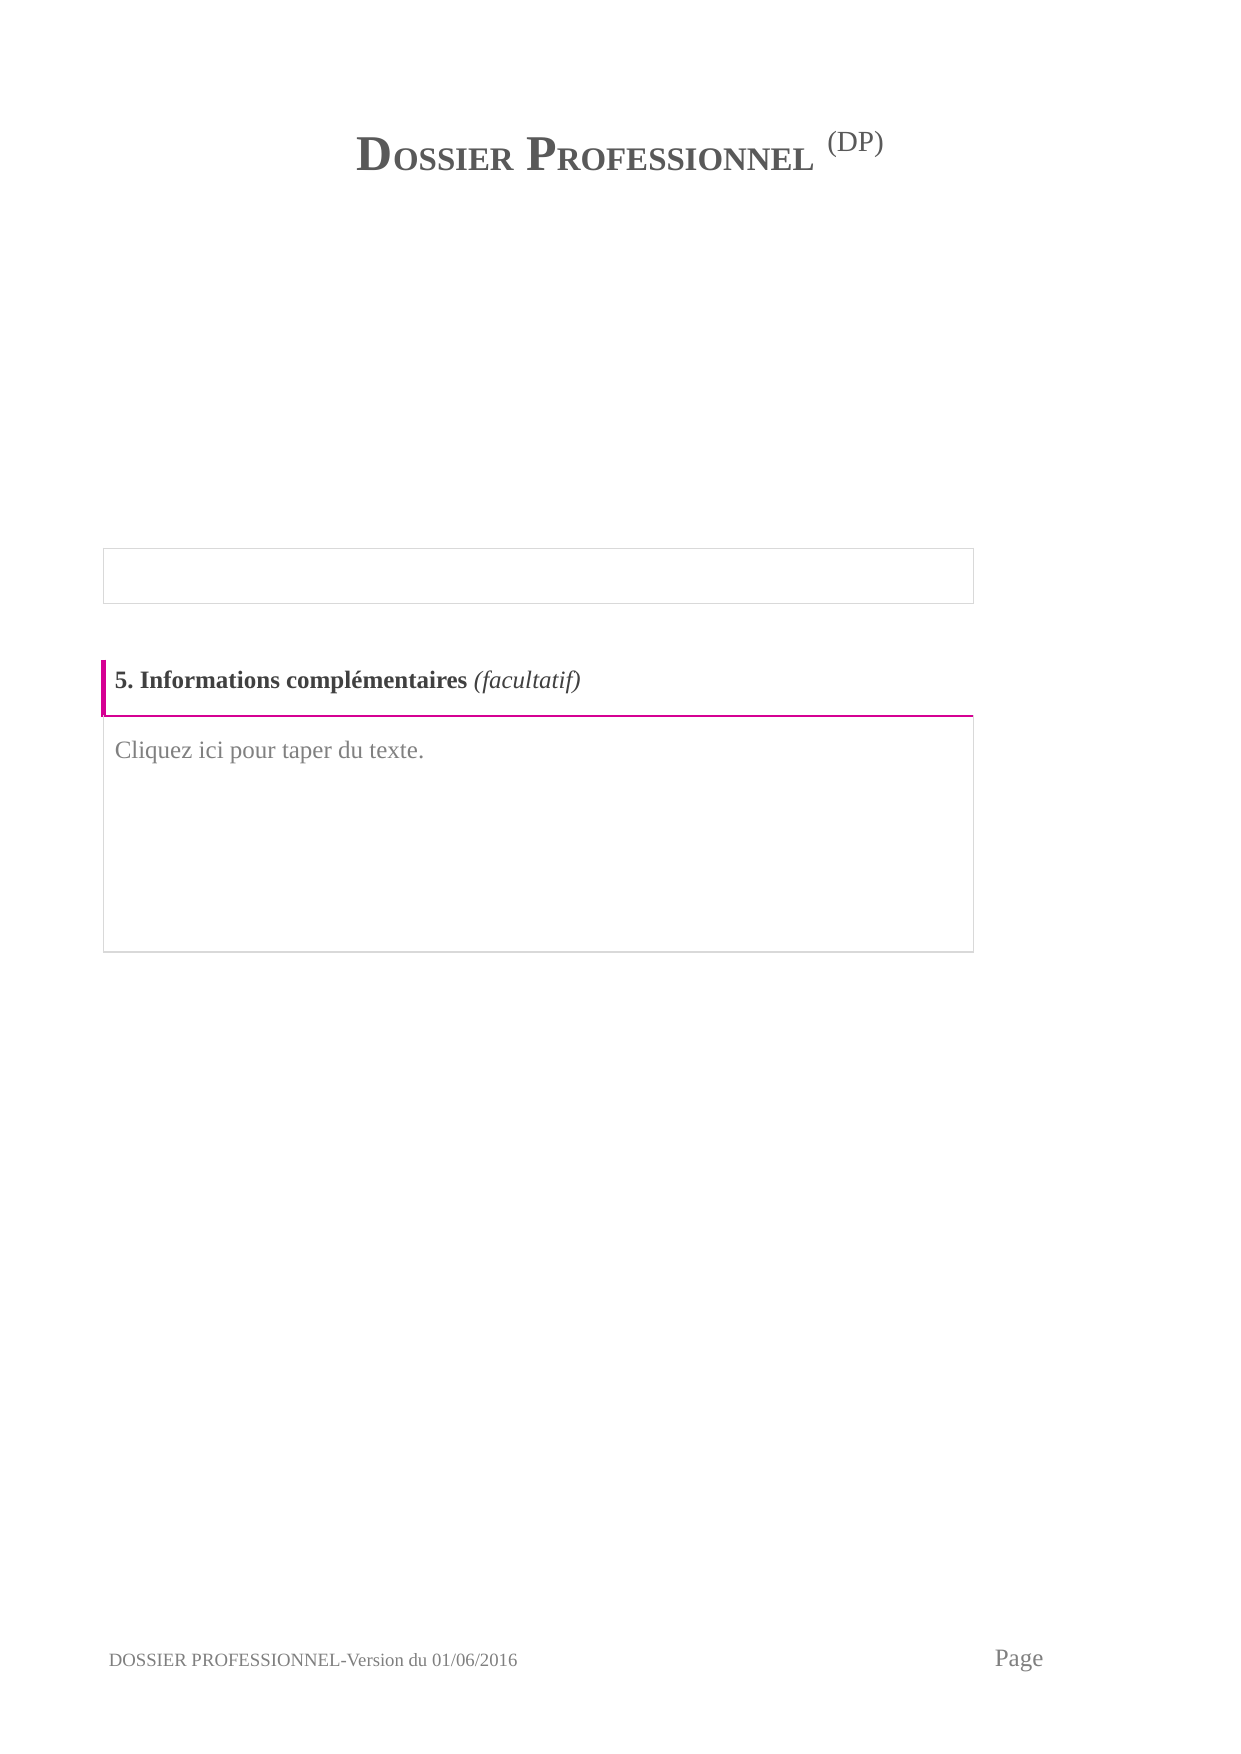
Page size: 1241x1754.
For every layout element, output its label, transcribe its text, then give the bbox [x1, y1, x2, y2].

table_cell [974, 715, 1122, 951]
table_cell [103, 604, 973, 659]
table_cell [974, 660, 1122, 715]
table_cell [974, 548, 1122, 603]
table_cell [974, 603, 1122, 659]
table_cell 5. Informations complémentaires (facultatif) [106, 660, 973, 715]
table_cell [104, 549, 973, 603]
table_cell Cliquez ici pour taper du texte. [104, 717, 973, 951]
